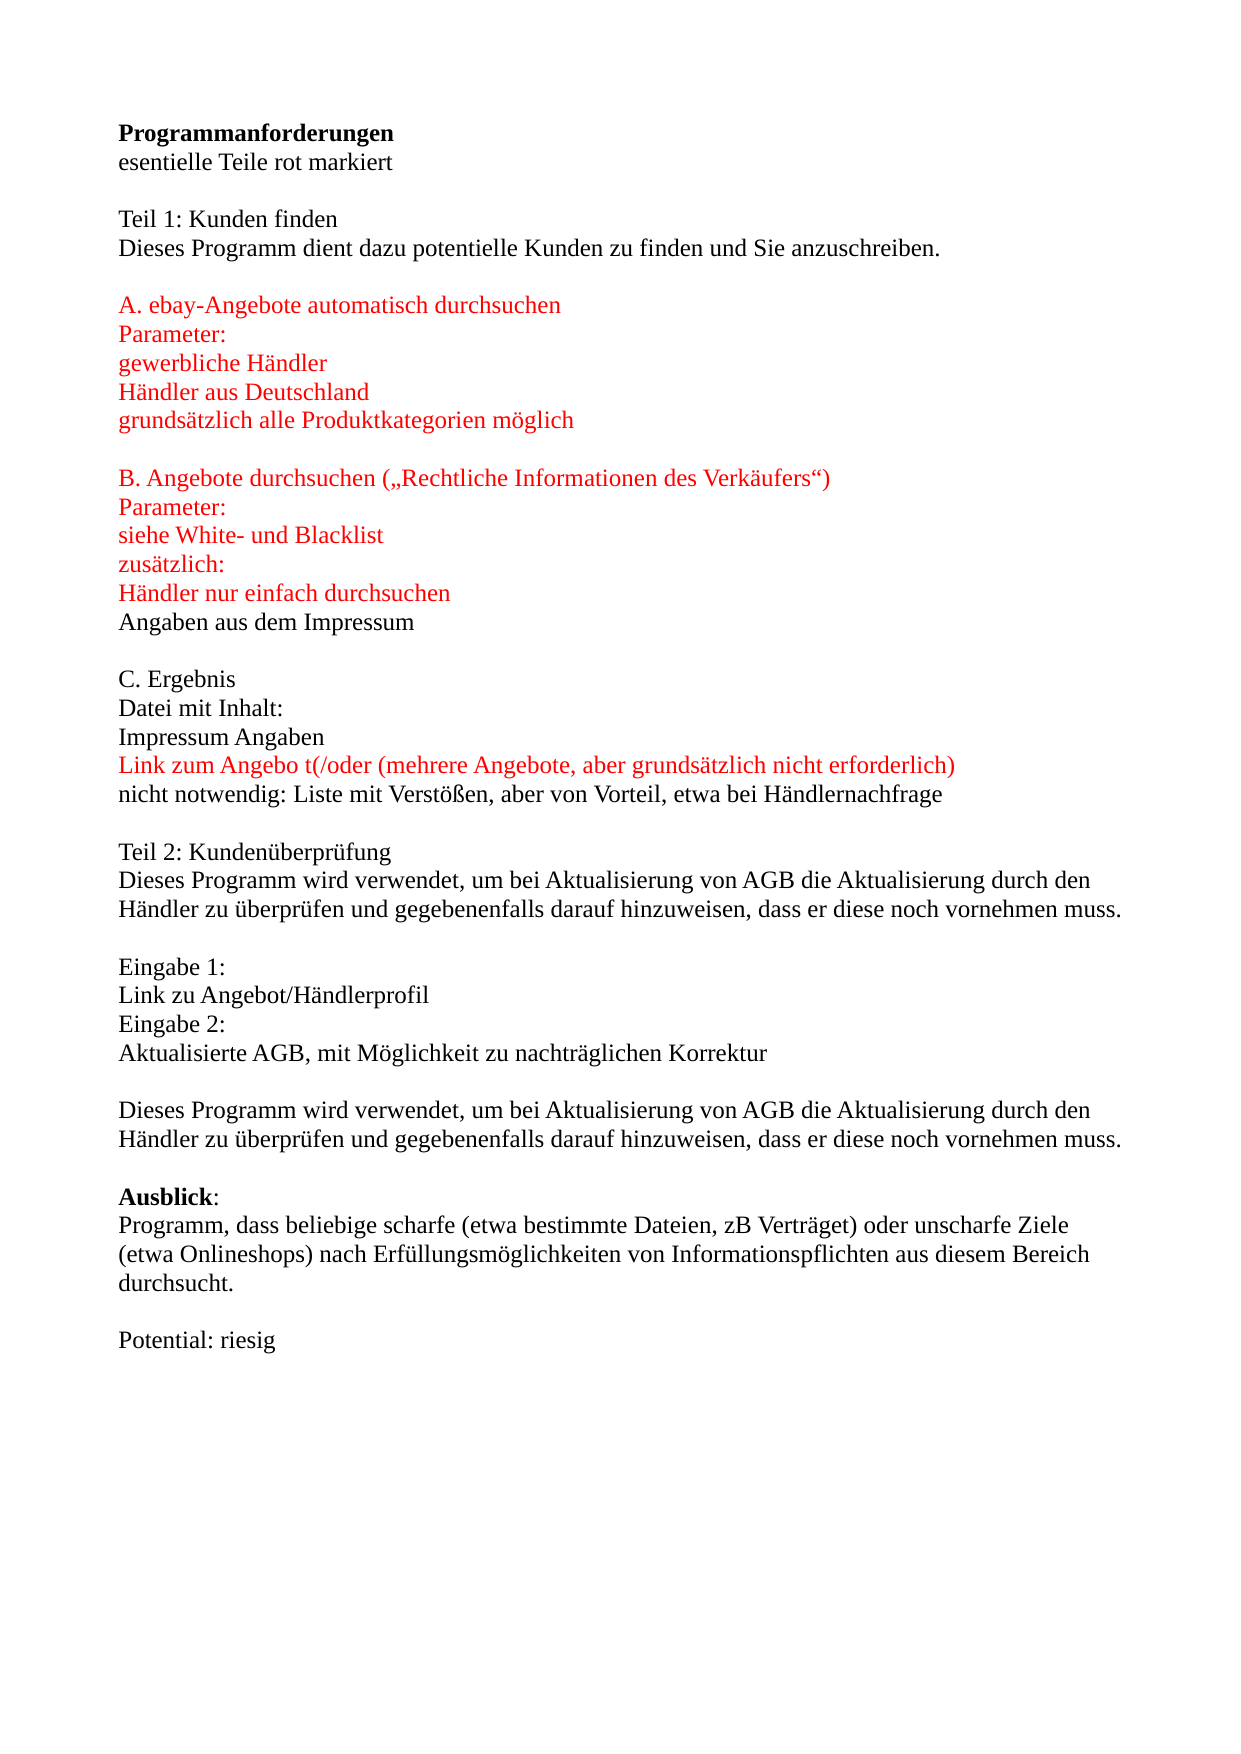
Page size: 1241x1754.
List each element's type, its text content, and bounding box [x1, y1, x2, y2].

text Angaben aus dem Impressum [118, 607, 1122, 636]
text nicht notwendig: Liste mit Verstößen, aber von Vorteil, etwa bei Händlernachfrage [118, 779, 1122, 808]
text Programmanforderungen [118, 118, 1122, 147]
text Parameter: [118, 319, 1122, 348]
text Ausblick: [118, 1182, 1122, 1211]
text Impressum Angaben [118, 722, 1122, 751]
text esentielle Teile rot markiert [118, 147, 1122, 176]
text grundsätzlich alle Produktkategorien möglich [118, 406, 1122, 434]
text C. Ergebnis [118, 664, 1122, 693]
text zusätzlich: [118, 549, 1122, 578]
text Parameter: [118, 492, 1122, 521]
text Teil 2: Kundenüberprüfung [118, 837, 1122, 866]
text Link zum Angebo t(/oder (mehrere Angebote, aber grundsätzlich nicht erforderlich) [118, 751, 1122, 779]
text Potential: riesig [118, 1326, 1122, 1354]
text Link zu Angebot/Händlerprofil [118, 981, 1122, 1009]
text Eingabe 2: [118, 1009, 1122, 1038]
text Dieses Programm wird verwendet, um bei Aktualisierung von AGB die Aktualisierung durch den Händler zu überprüfen und gegebenenfalls darauf hinzuweisen, dass er diese noch vornehmen muss. [118, 1096, 1122, 1153]
text Teil 1: Kunden finden [118, 204, 1122, 233]
text siehe White- und Blacklist [118, 521, 1122, 549]
text Dieses Programm wird verwendet, um bei Aktualisierung von AGB die Aktualisierung durch den Händler zu überprüfen und gegebenenfalls darauf hinzuweisen, dass er diese noch vornehmen muss. [118, 866, 1122, 923]
text Datei mit Inhalt: [118, 693, 1122, 722]
text Aktualisierte AGB, mit Möglichkeit zu nachträglichen Korrektur [118, 1038, 1122, 1067]
text Dieses Programm dient dazu potentielle Kunden zu finden und Sie anzuschreiben. [118, 233, 1122, 262]
text B. Angebote durchsuchen („Rechtliche Informationen des Verkäufers“) [118, 463, 1122, 492]
text Eingabe 1: [118, 952, 1122, 981]
text Händler nur einfach durchsuchen [118, 578, 1122, 607]
text Programm, dass beliebige scharfe (etwa bestimmte Dateien, zB Verträget) oder unscharfe Ziele (etwa Onlineshops) nach Erfüllungsmöglichkeiten von Informationspflichten aus diesem Bereich durchsucht. [118, 1211, 1122, 1297]
text gewerbliche Händler [118, 348, 1122, 377]
text A. ebay-Angebote automatisch durchsuchen [118, 291, 1122, 319]
text Händler aus Deutschland [118, 377, 1122, 406]
